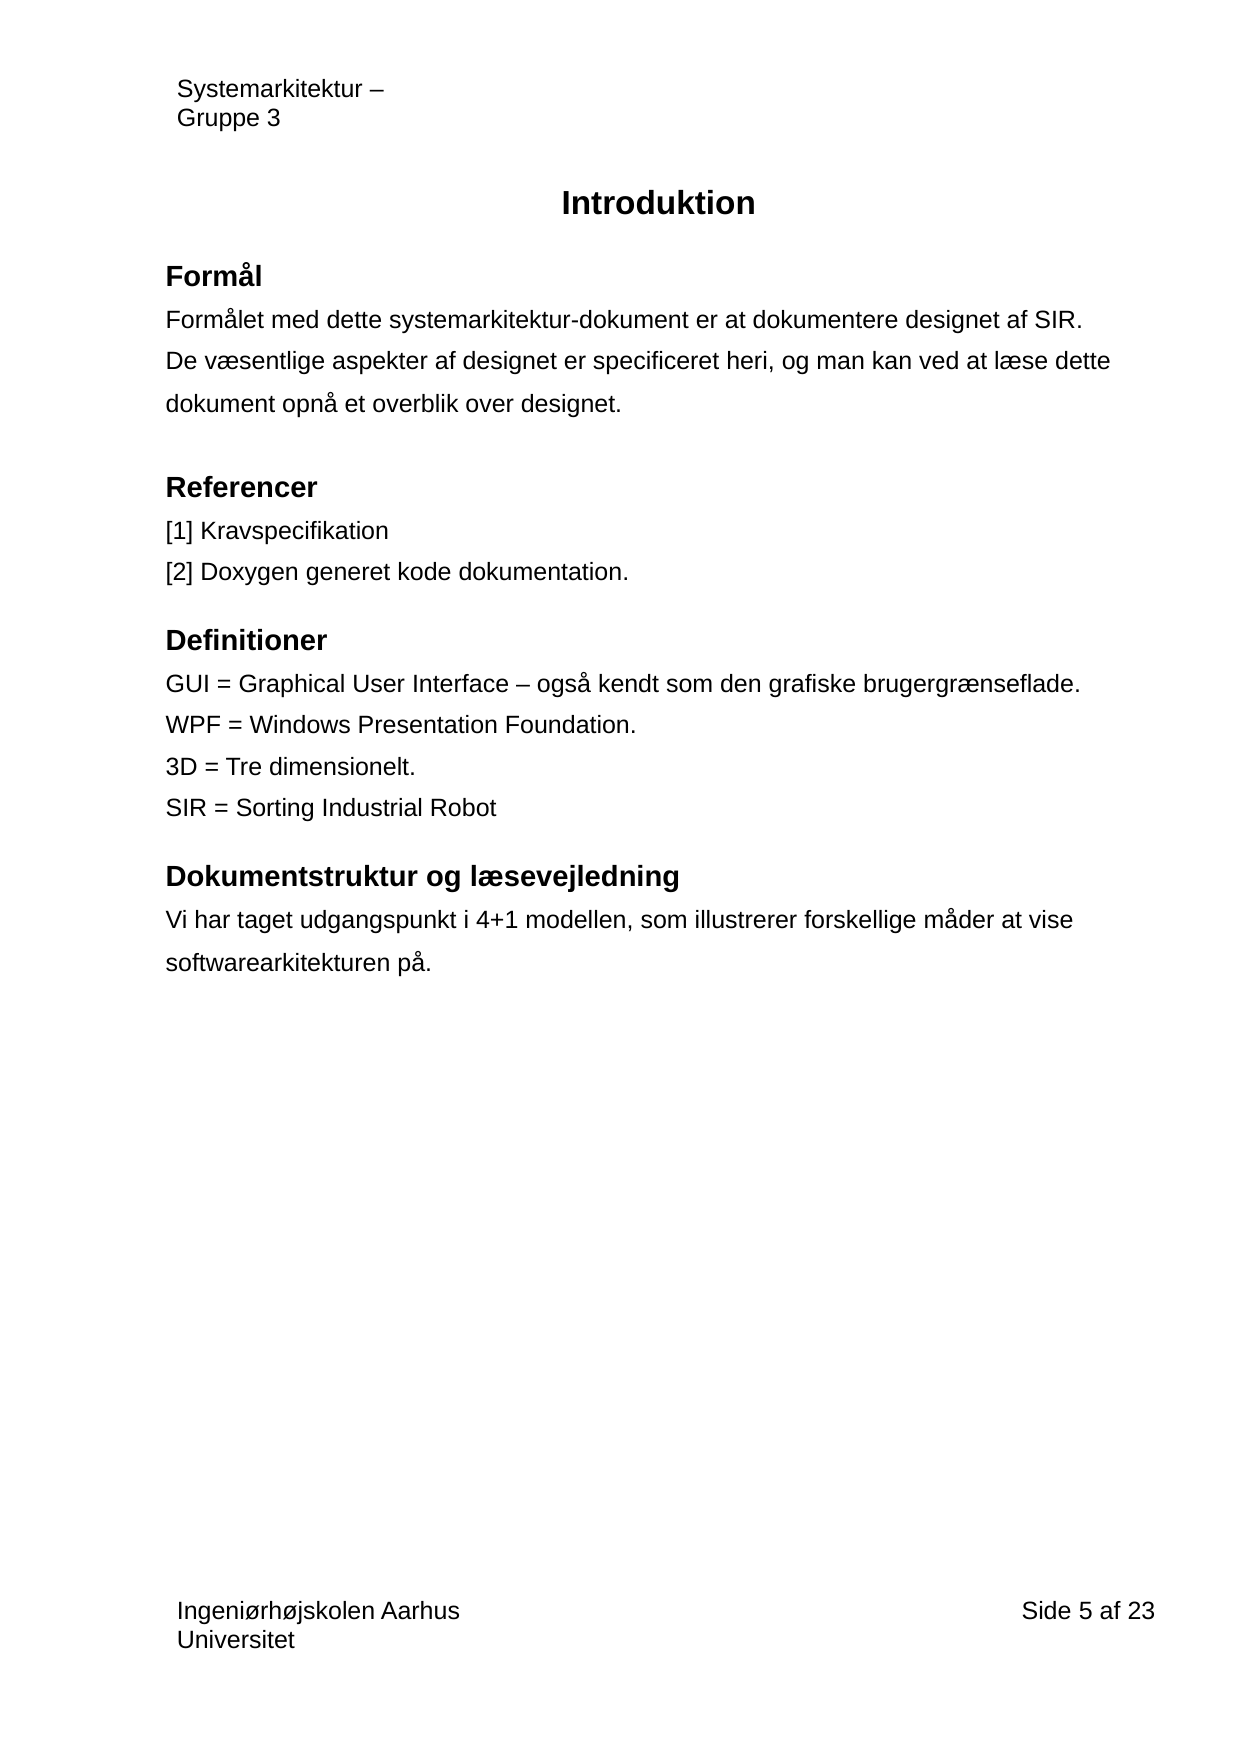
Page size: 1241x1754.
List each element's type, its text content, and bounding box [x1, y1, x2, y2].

subtitle Formål [165, 259, 1152, 292]
text De væsentlige aspekter af designet er specificeret heri, og man kan ved at læse dette dokument opnå et overblik over designet. [165, 346, 1152, 418]
text SIR = Sorting Industrial Robot [165, 793, 1152, 822]
subtitle Referencer [165, 470, 1152, 503]
subtitle Dokumentstruktur og læsevejledning [165, 859, 1152, 893]
subtitle Introduktion [165, 183, 1152, 221]
text [1] Kravspecifikation [165, 516, 1152, 544]
subtitle Definitioner [165, 623, 1152, 657]
text [2] Doxygen generet kode dokumentation. [165, 557, 1152, 586]
text GUI = Graphical User Interface – også kendt som den grafiske brugergrænseflade. [165, 669, 1152, 698]
text Formålet med dette systemarkitektur-dokument er at dokumentere designet af SIR. [165, 305, 1152, 333]
text WPF = Windows Presentation Foundation. [165, 711, 1152, 739]
text Vi har taget udgangspunkt i 4+1 modellen, som illustrerer forskellige måder at vise softwarearkitekturen på. [165, 905, 1152, 977]
text 3D = Tre dimensionelt. [165, 752, 1152, 781]
